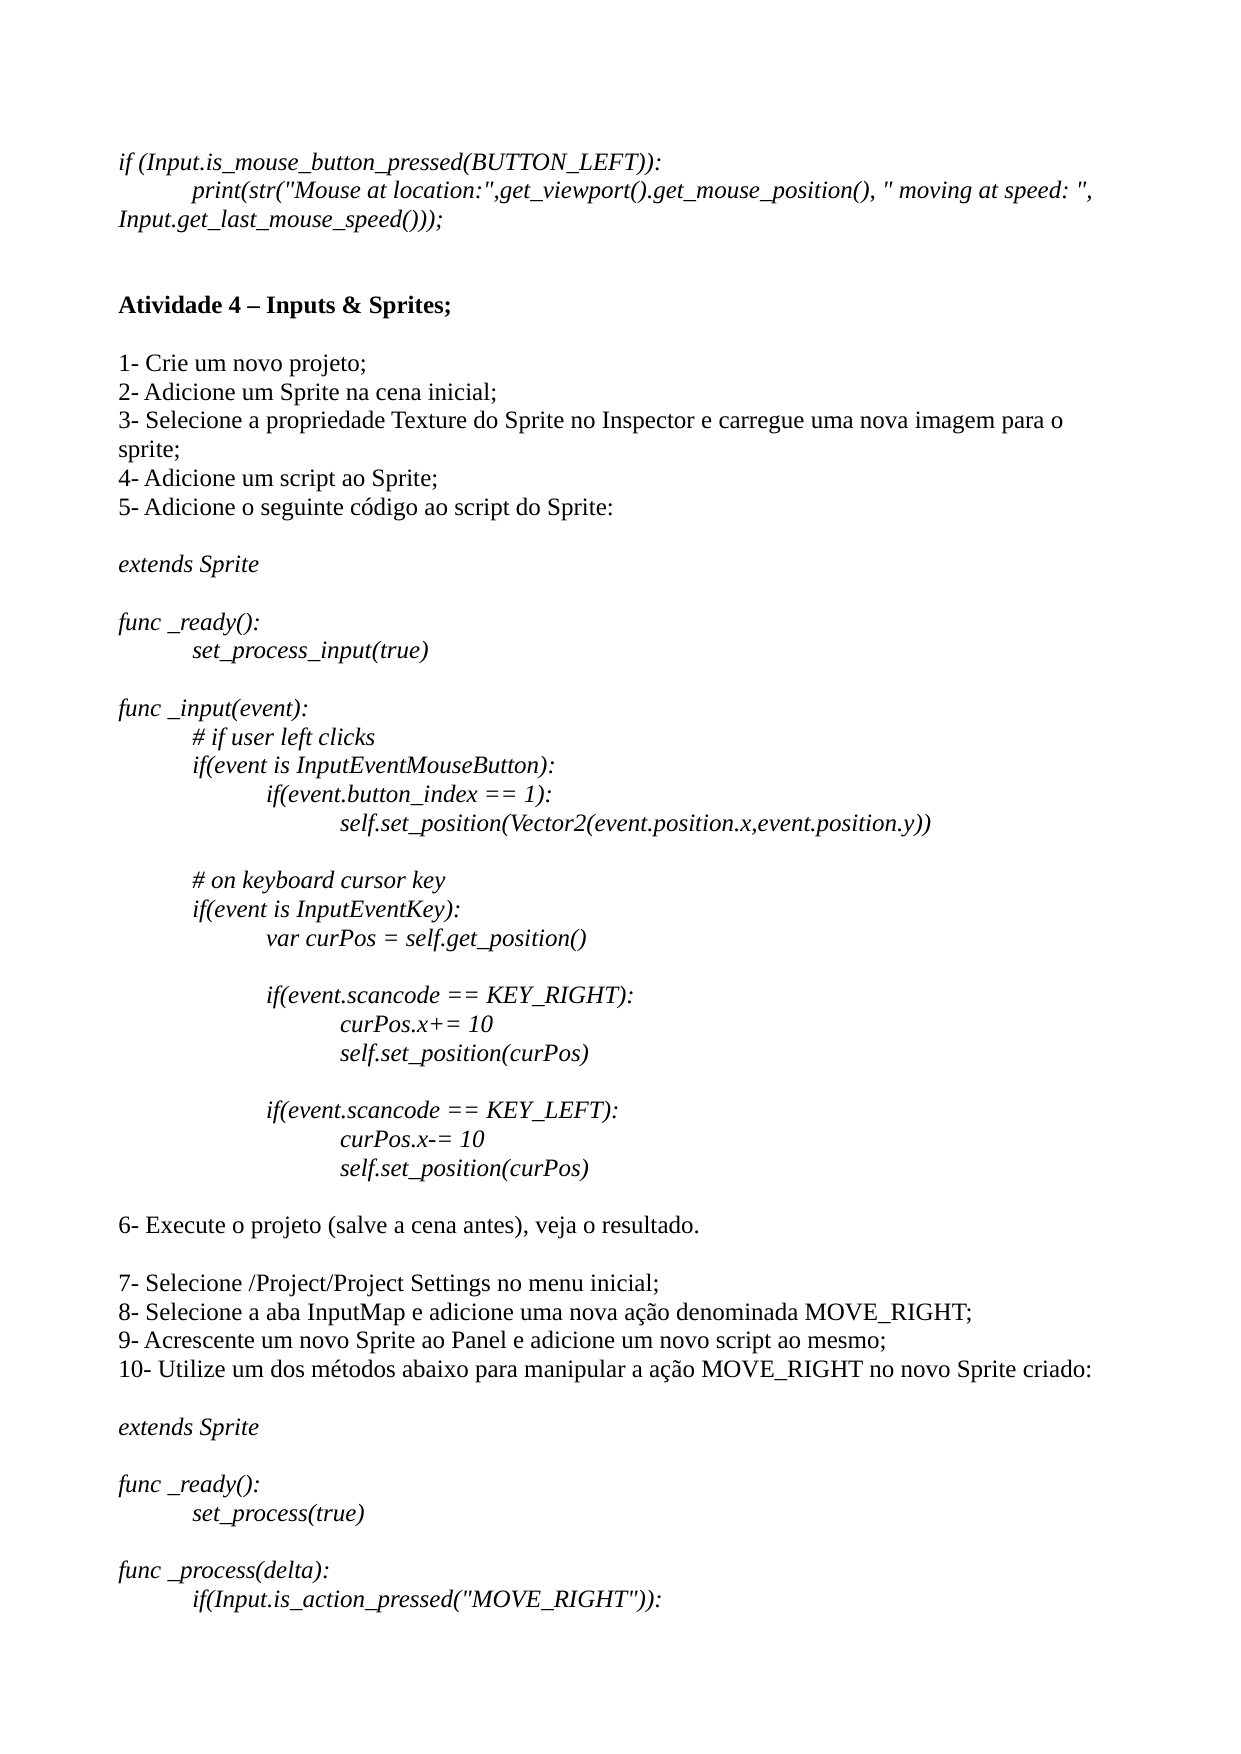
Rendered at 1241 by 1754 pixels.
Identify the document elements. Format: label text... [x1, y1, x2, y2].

text 3- Selecione a propriedade Texture do Sprite no Inspector e carregue uma nova imagem para o sprite; [118, 406, 1122, 463]
text 1- Crie um novo projeto; [118, 348, 1122, 377]
text 4- Adicione um script ao Sprite; [118, 463, 1122, 492]
text extends Sprite [118, 1412, 1122, 1441]
text func _input(event): [118, 693, 1122, 722]
text if(event.button_index == 1): [118, 779, 1122, 808]
text 2- Adicione um Sprite na cena inicial; [118, 377, 1122, 406]
text if(Input.is_action_pressed("MOVE_RIGHT")): [118, 1584, 1122, 1613]
text 8- Selecione a aba InputMap e adicione uma nova ação denominada MOVE_RIGHT; [118, 1297, 1122, 1326]
text set_process(true) [118, 1498, 1122, 1527]
text 7- Selecione /Project/Project Settings no menu inicial; [118, 1268, 1122, 1297]
text var curPos = self.get_position() [118, 923, 1122, 952]
text Atividade 4 – Inputs & Sprites; [118, 291, 1122, 319]
text # on keyboard cursor key [118, 866, 1122, 894]
text # if user left clicks [118, 722, 1122, 751]
text self.set_position(curPos) [118, 1038, 1122, 1067]
text if(event is InputEventKey): [118, 894, 1122, 923]
text func _process(delta): [118, 1556, 1122, 1584]
text self.set_position(curPos) 6- Execute o projeto (salve a cena antes), veja o resultado. [118, 1153, 1122, 1239]
text if(event.scancode == KEY_RIGHT): [118, 981, 1122, 1009]
text self.set_position(Vector2(event.position.x,event.position.y)) [118, 808, 1122, 837]
text if (Input.is_mouse_button_pressed(BUTTON_LEFT)): print(str("Mouse at location:",get_viewport().get_mouse_position(), " moving at speed: ", Input.get_last_mouse_speed())); [118, 147, 1122, 262]
text if(event is InputEventMouseButton): [118, 751, 1122, 779]
text curPos.x-= 10 [118, 1124, 1122, 1153]
text func _ready(): [118, 1469, 1122, 1498]
text func _ready(): [118, 607, 1122, 636]
text set_process_input(true) [118, 636, 1122, 664]
text if(event.scancode == KEY_LEFT): [118, 1096, 1122, 1124]
text curPos.x+= 10 [118, 1009, 1122, 1038]
text 10- Utilize um dos métodos abaixo para manipular a ação MOVE_RIGHT no novo Sprite criado: [118, 1354, 1122, 1383]
text 9- Acrescente um novo Sprite ao Panel e adicione um novo script ao mesmo; [118, 1326, 1122, 1354]
text 5- Adicione o seguinte código ao script do Sprite: [118, 492, 1122, 521]
text extends Sprite [118, 521, 1122, 578]
